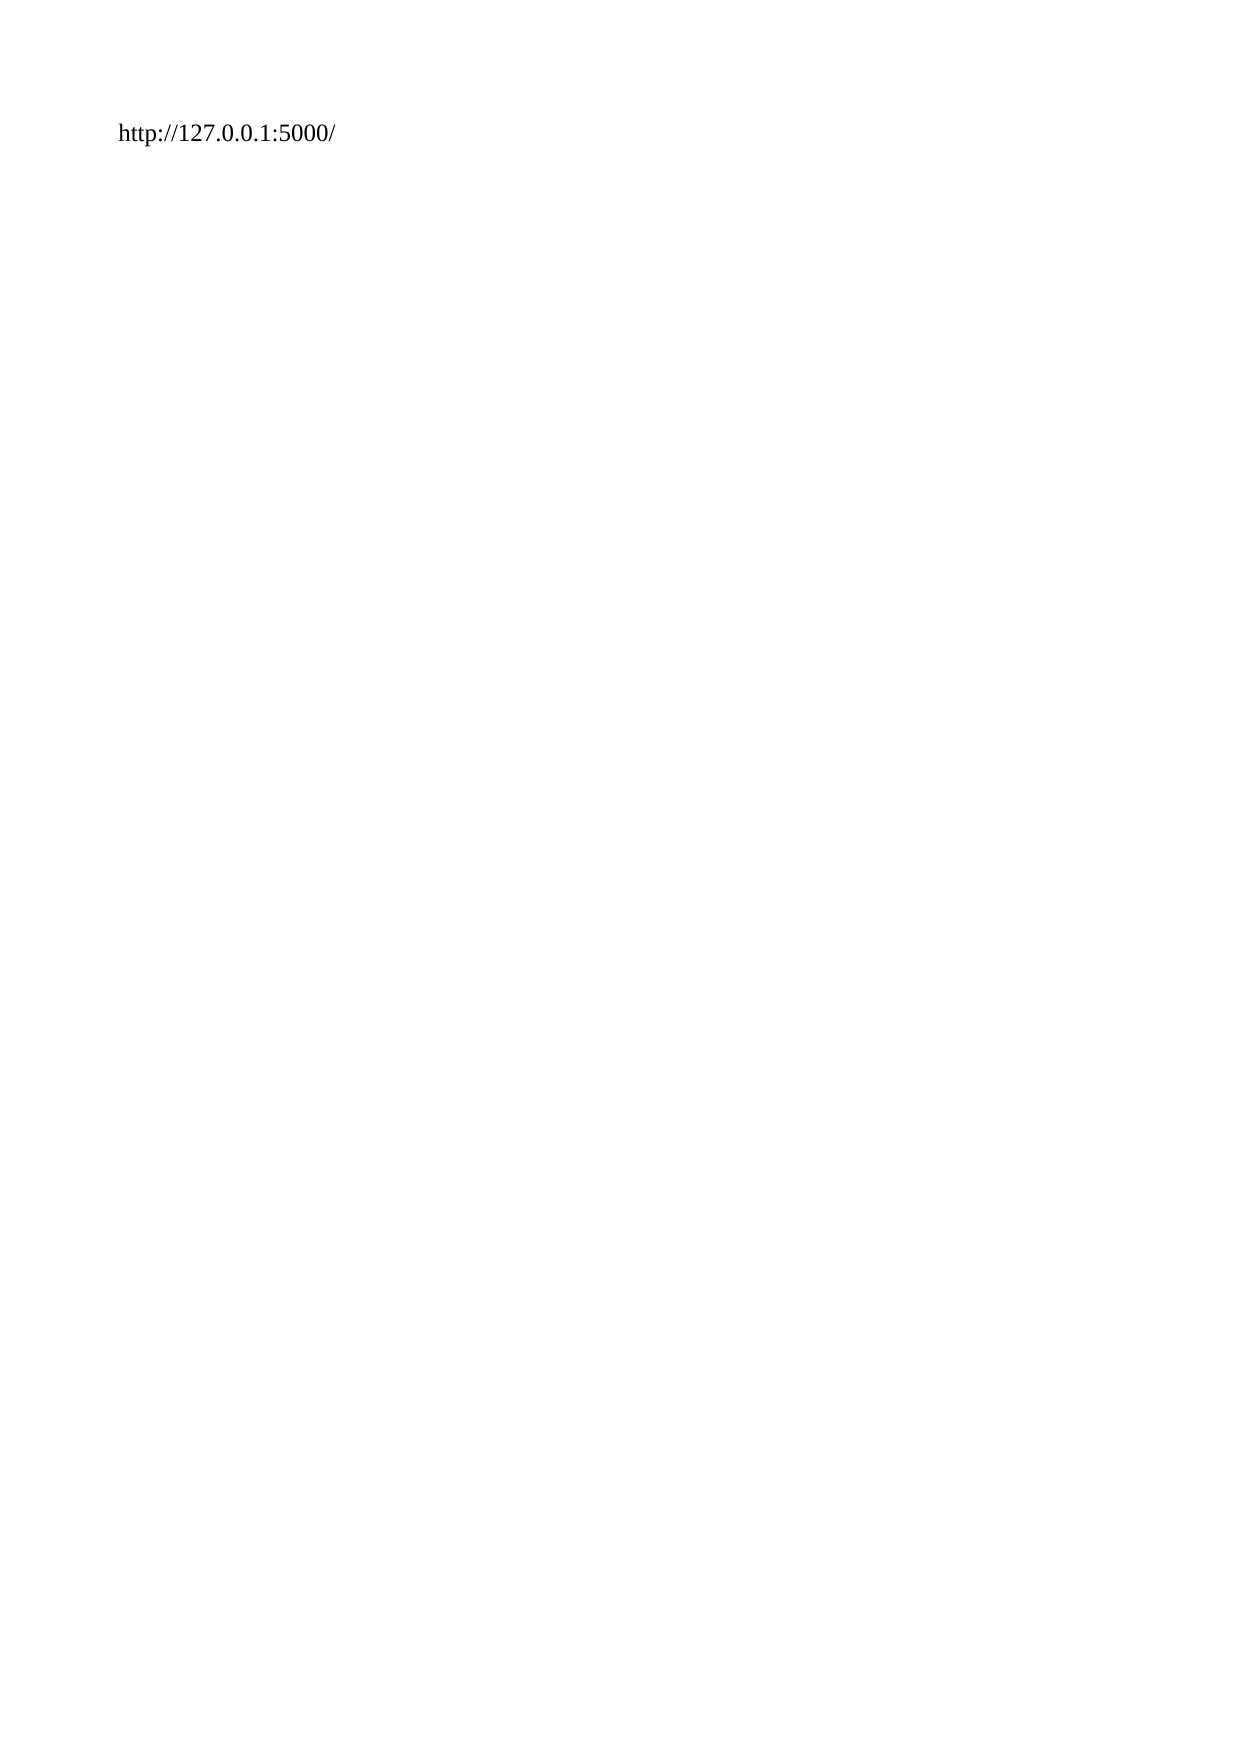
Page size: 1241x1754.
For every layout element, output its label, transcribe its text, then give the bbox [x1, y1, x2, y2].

text http://127.0.0.1:5000/ [118, 118, 1122, 147]
